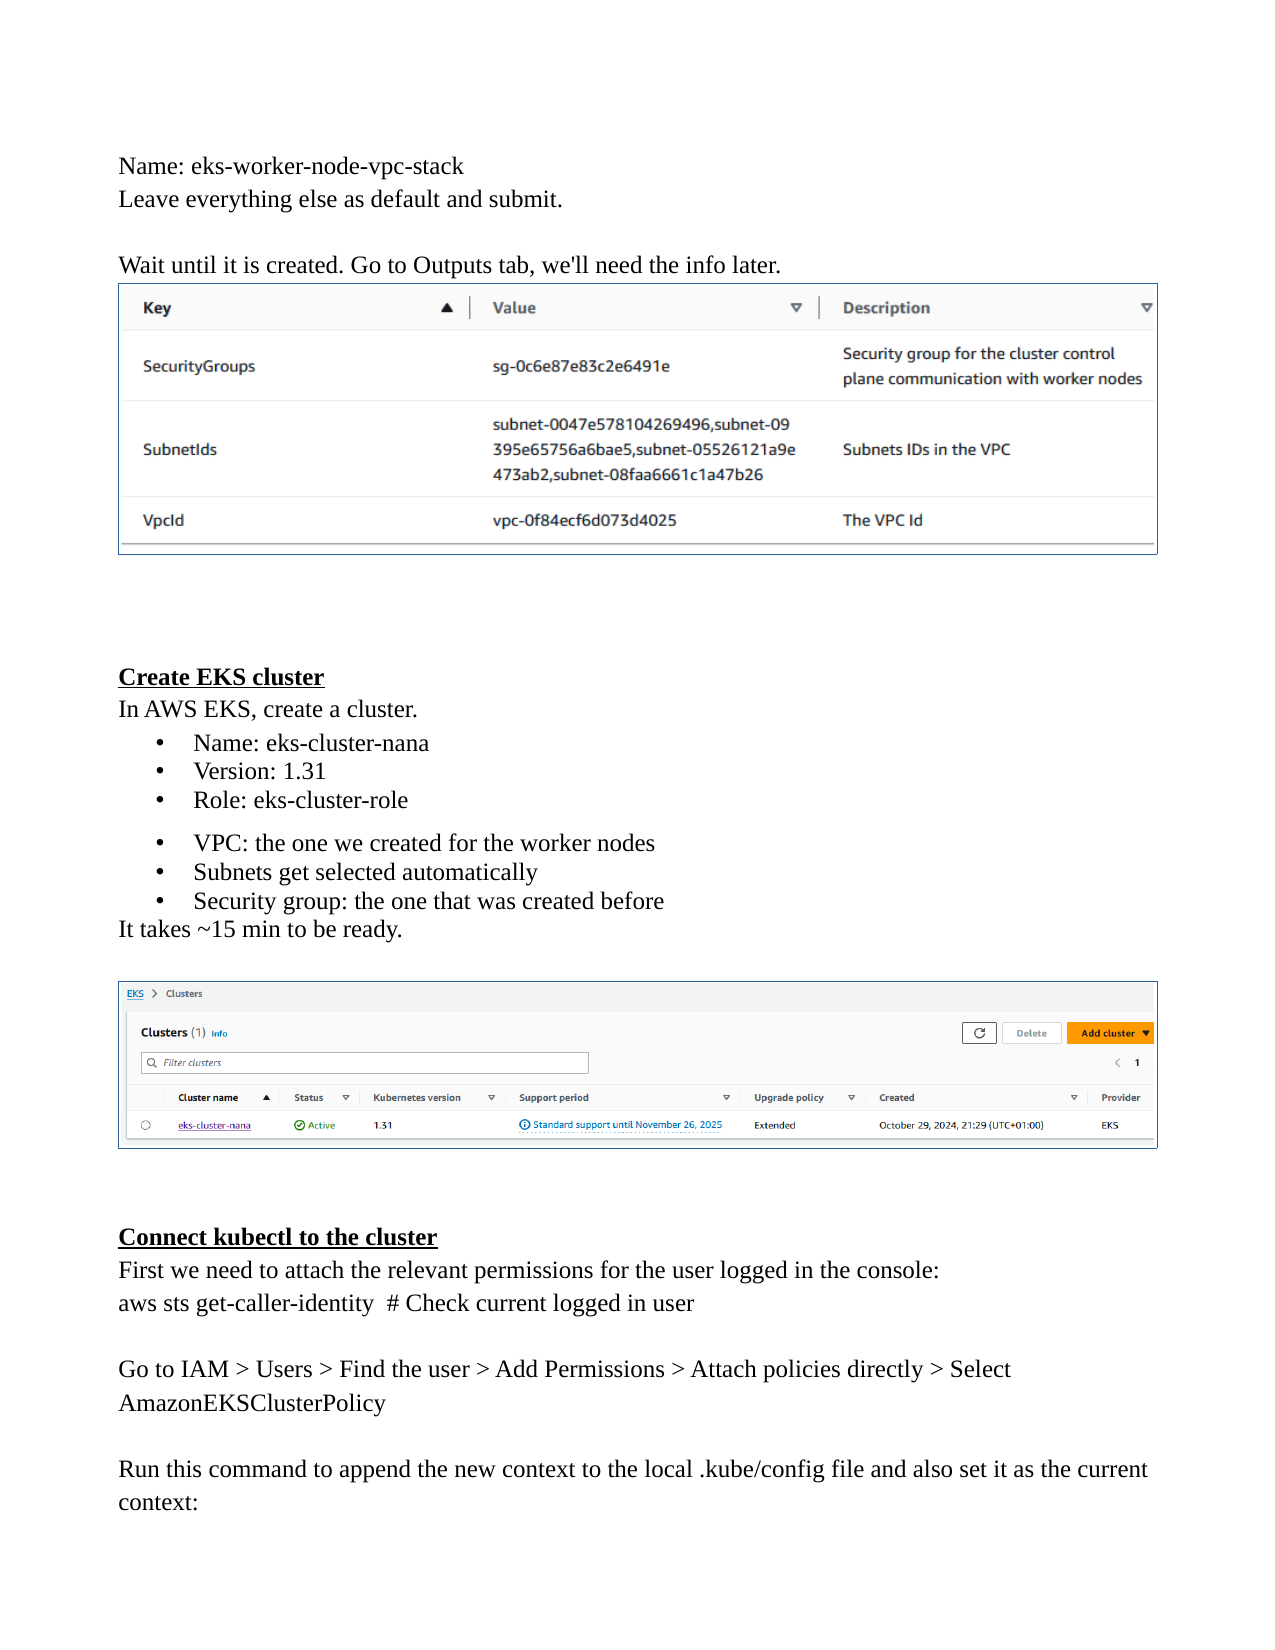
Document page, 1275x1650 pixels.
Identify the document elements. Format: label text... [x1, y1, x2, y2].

picture [121, 286, 1154, 551]
text Create EKS cluster [118, 662, 1157, 690]
list VPC: the one we created for the worker nodes [156, 828, 1157, 857]
list Role: eks-cluster-role [156, 785, 1157, 814]
picture [121, 983, 1154, 1145]
text It takes ~15 min to be ready. [118, 914, 1157, 943]
text Run this command to append the new context to the local .kube/config file and also set it as the current context: [118, 1454, 1157, 1515]
text Go to IAM > Users > Find the user > Add Permissions > Attach policies directly > Select AmazonEKSClusterPolicy [118, 1354, 1157, 1416]
text Leave everything else as default and submit. [118, 184, 1157, 213]
list Security group: the one that was created before [156, 886, 1157, 914]
text Connect kubectl to the cluster [118, 1222, 1157, 1251]
list Name: eks-cluster-nana [156, 728, 1157, 756]
list Version: 1.31 [156, 756, 1157, 785]
text Wait until it is created. Go to Outputs tab, we'll need the info later. [118, 250, 1157, 279]
list Subnets get selected automatically [156, 857, 1157, 886]
text Name: eks-worker-node-vpc-stack [118, 151, 1157, 180]
text aws sts get-caller-identity # Check current logged in user [118, 1288, 1157, 1317]
text In AWS EKS, create a cluster. [118, 694, 1157, 723]
text First we need to attach the relevant permissions for the user logged in the console: [118, 1256, 1157, 1284]
